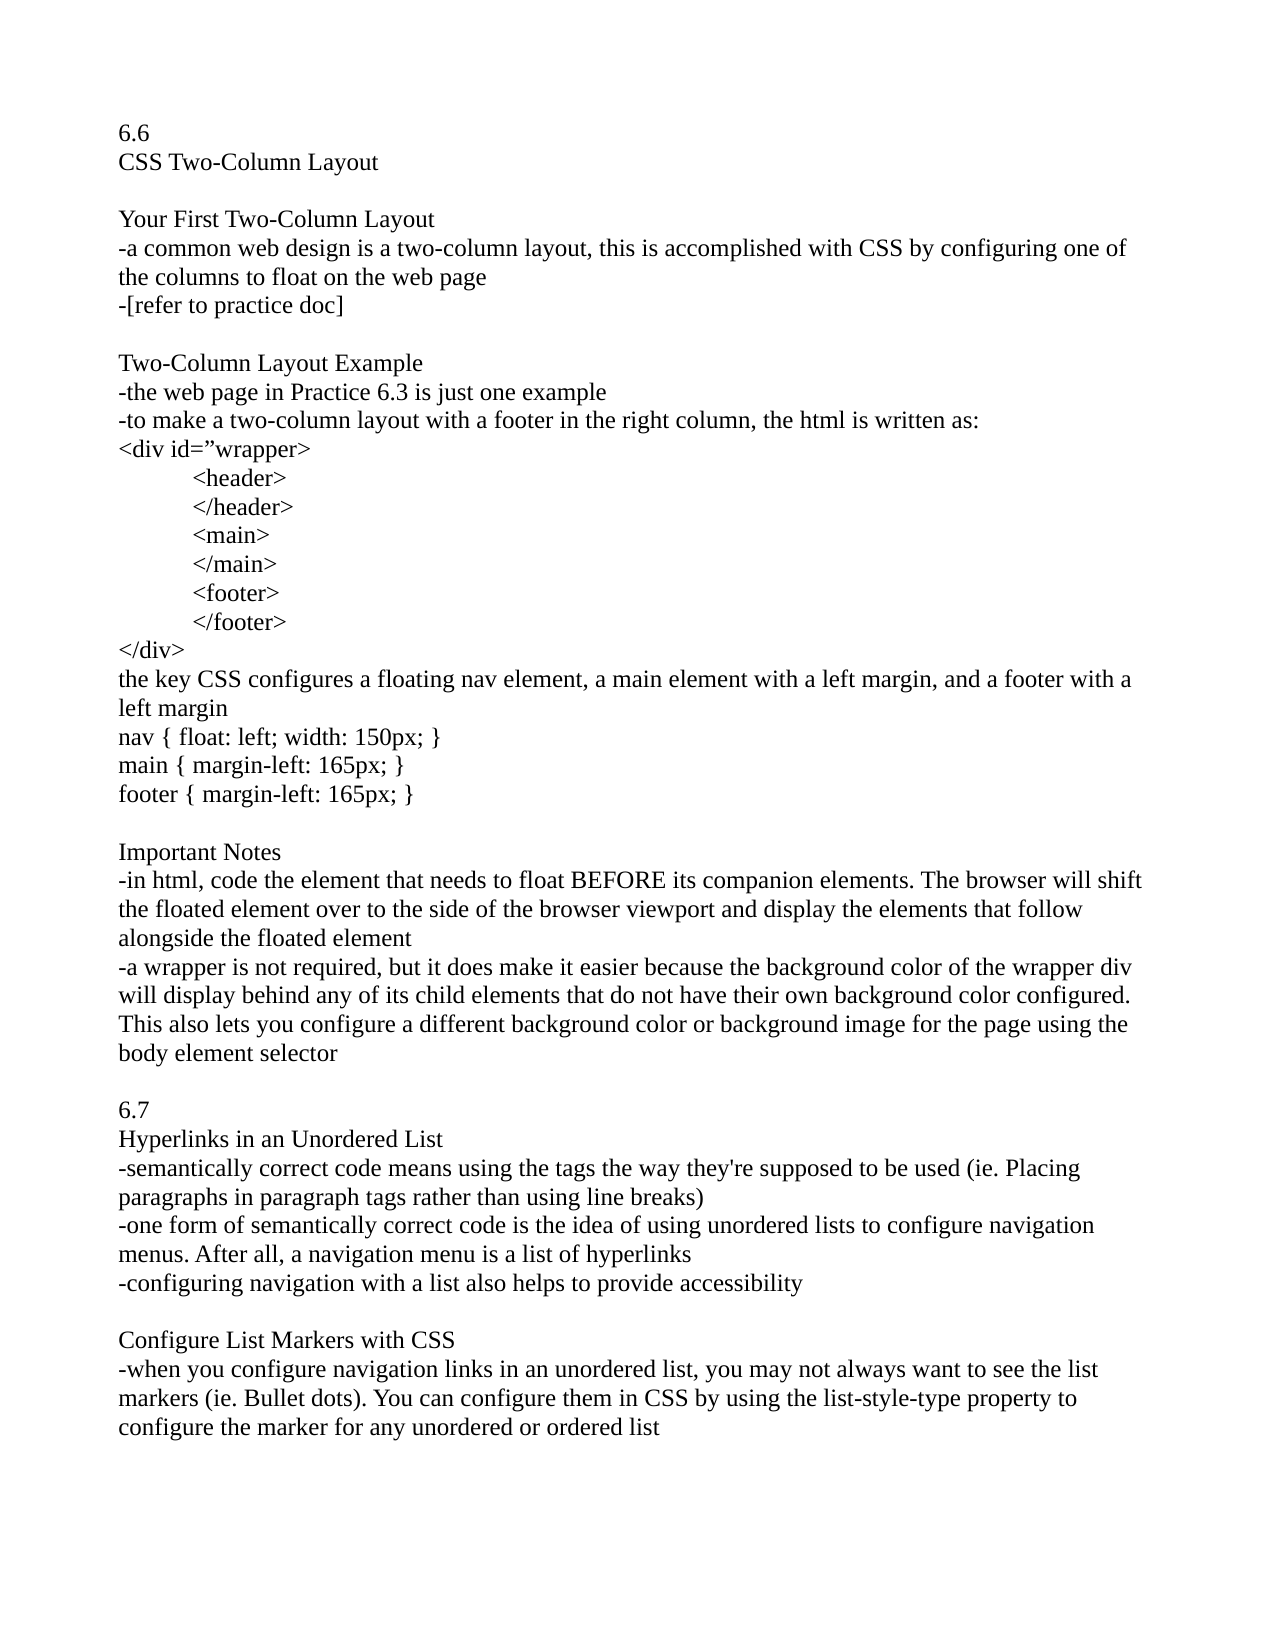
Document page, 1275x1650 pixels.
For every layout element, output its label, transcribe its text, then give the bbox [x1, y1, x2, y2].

text -in html, code the element that needs to float BEFORE its companion elements. The browser will shift the floated element over to the side of the browser viewport and display the elements that follow alongside the floated element [118, 866, 1157, 952]
text -when you configure navigation links in an unordered list, you may not always want to see the list markers (ie. Bullet dots). You can configure them in CSS by using the list-style-type property to configure the marker for any unordered or ordered list [118, 1354, 1157, 1441]
text -to make a two-column layout with a footer in the right column, the html is written as: [118, 406, 1157, 434]
text -a wrapper is not required, but it does make it easier because the background color of the wrapper div will display behind any of its child elements that do not have their own background color configured. This also lets you configure a different background color or background image for the page using the body element selector [118, 952, 1157, 1067]
text </div> [118, 636, 1157, 664]
text Two-Column Layout Example [118, 348, 1157, 377]
text Configure List Markers with CSS [118, 1326, 1157, 1354]
text 6.7 [118, 1096, 1157, 1124]
text -semantically correct code means using the tags the way they're supposed to be used (ie. Placing paragraphs in paragraph tags rather than using line breaks) [118, 1153, 1157, 1211]
text 6.6 [118, 118, 1157, 147]
text -a common web design is a two-column layout, this is accomplished with CSS by configuring one of the columns to float on the web page [118, 233, 1157, 291]
text main { margin-left: 165px; } [118, 751, 1157, 779]
text CSS Two-Column Layout [118, 147, 1157, 176]
text </main> [118, 549, 1157, 578]
text the key CSS configures a floating nav element, a main element with a left margin, and a footer with a left margin [118, 664, 1157, 722]
text <header> [118, 463, 1157, 492]
text <div id=”wrapper> [118, 434, 1157, 463]
text Important Notes [118, 837, 1157, 866]
text </footer> [118, 607, 1157, 636]
text -configuring navigation with a list also helps to provide accessibility [118, 1268, 1157, 1297]
text -one form of semantically correct code is the idea of using unordered lists to configure navigation menus. After all, a navigation menu is a list of hyperlinks [118, 1211, 1157, 1268]
text Hyperlinks in an Unordered List [118, 1124, 1157, 1153]
text footer { margin-left: 165px; } [118, 779, 1157, 808]
text Your First Two-Column Layout [118, 204, 1157, 233]
text <footer> [118, 578, 1157, 607]
text <main> [118, 521, 1157, 549]
text nav { float: left; width: 150px; } [118, 722, 1157, 751]
text </header> [118, 492, 1157, 521]
text -[refer to practice doc] [118, 291, 1157, 319]
text -the web page in Practice 6.3 is just one example [118, 377, 1157, 406]
